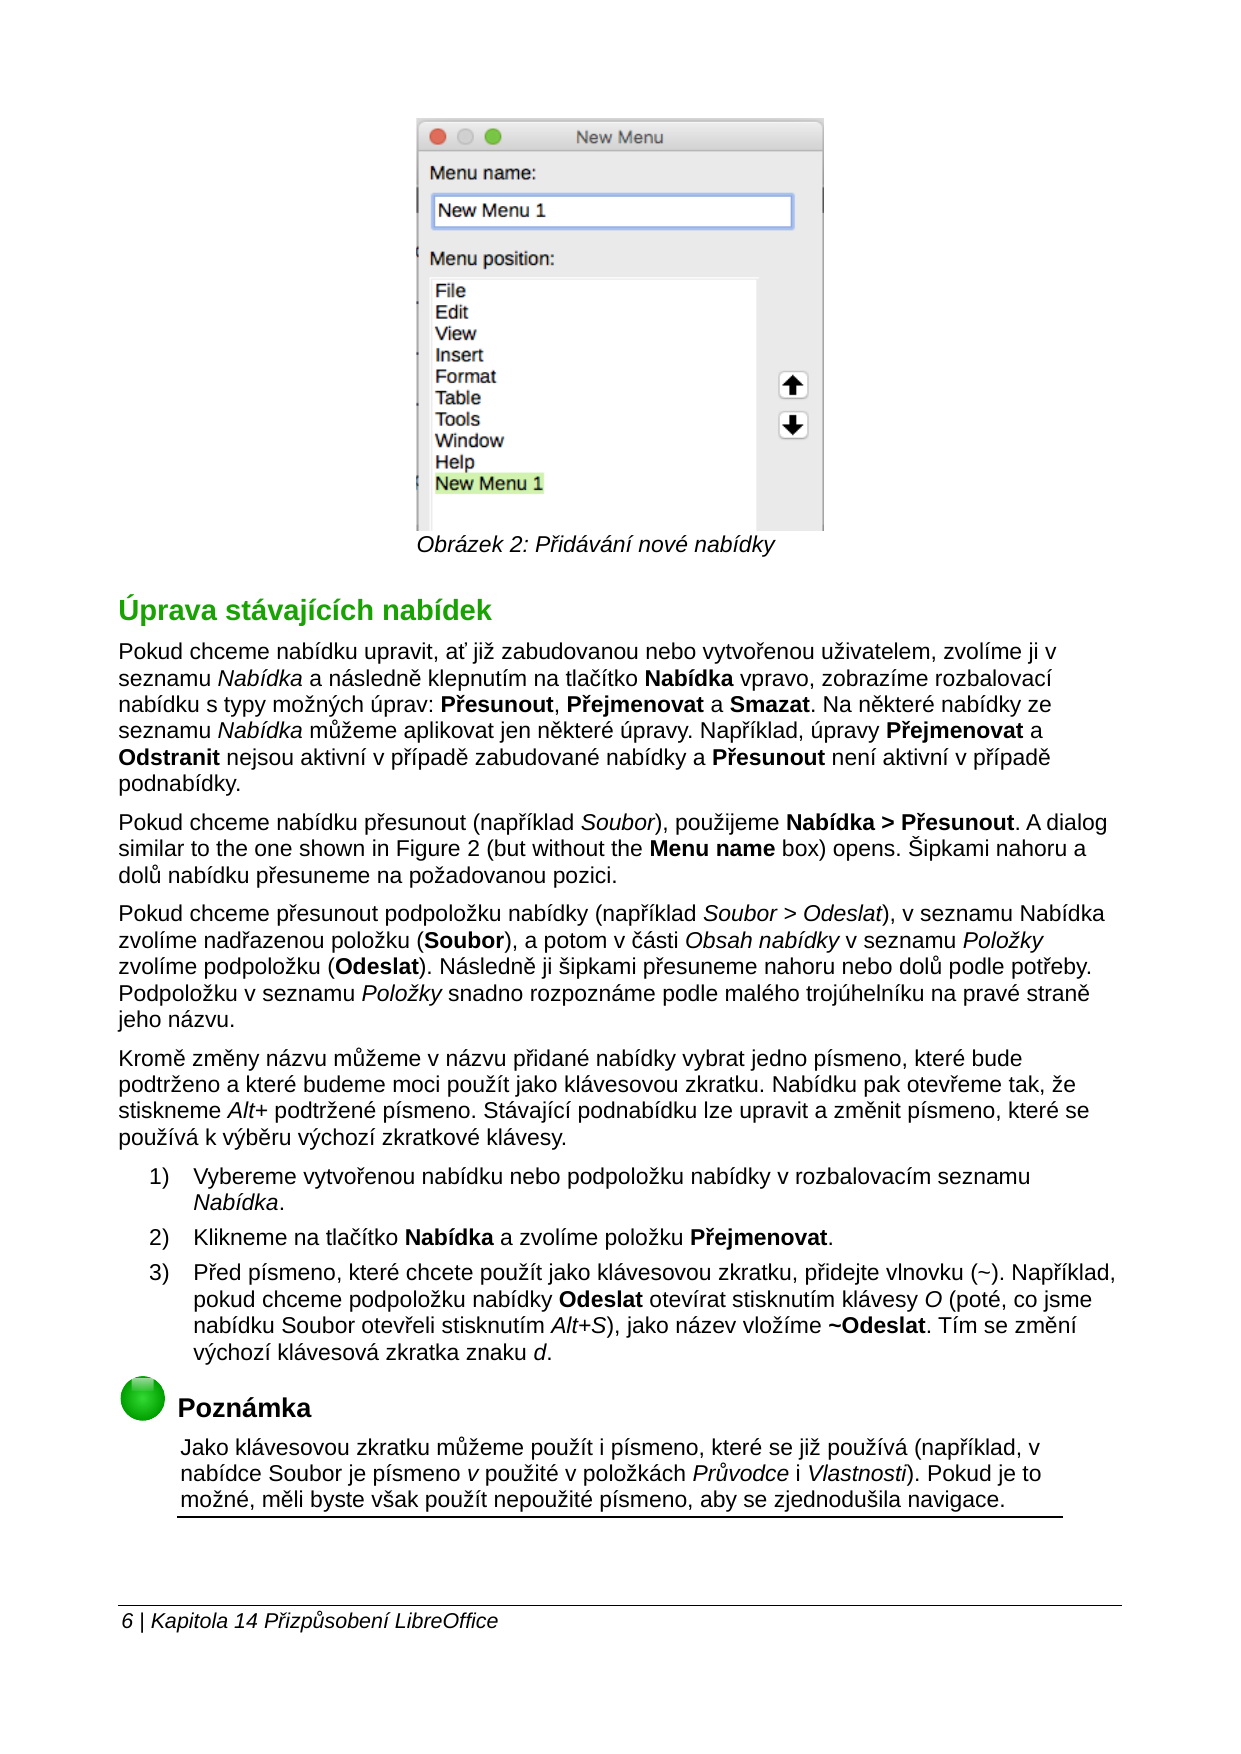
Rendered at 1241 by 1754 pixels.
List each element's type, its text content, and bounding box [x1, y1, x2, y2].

list Kromě změny názvu můžeme v názvu přidané nabídky vybrat jedno písmeno, které bude podtrženo a které budeme moci použít jako klávesovou zkratku. Nabídku pak otevřeme tak, že stiskneme Alt+ podtržené písmeno. Stávající podnabídku lze upravit a změnit písmeno, které se používá k výběru výchozí zkratkové klávesy. [118, 1045, 1122, 1150]
list Vybereme vytvořenou nabídku nebo podpoložku nabídky v rozbalovacím seznamu Nabídka. [169, 1163, 1122, 1215]
text Pokud chceme nabídku upravit, ať již zabudovanou nebo vytvořenou uživatelem, zvolíme ji v seznamu Nabídka a následně klepnutím na tlačítko Nabídka vpravo, zobrazíme rozbalovací nabídku s typy možných úprav: Přesunout, Přejmenovat a Smazat. Na některé nabídky ze seznamu Nabídka můžeme aplikovat jen některé úpravy. Například, úpravy Přejmenovat a Odstranit nejsou aktivní v případě zabudované nabídky a Přesunout není aktivní v případě podnabídky. [118, 638, 1122, 796]
list Před písmeno, které chcete použít jako klávesovou zkratku, přidejte vlnovku (~). Například, pokud chceme podpoložku nabídky Odeslat otevírat stisknutím klávesy O (poté, co jsme nabídku Soubor otevřeli stisknutím Alt+S), jako název vložíme ~Odeslat. Tím se změní výchozí klávesová zkratka znaku d. [169, 1259, 1122, 1365]
text Jako klávesovou zkratku můžeme použít i písmeno, které se již používá (například, v nabídce Soubor je písmeno v použité v položkách Průvodce i Vlastnosti). Pokud je to možné, měli byste však použít nepoužité písmeno, aby se zjednodušila navigace. [177, 1431, 1063, 1516]
text Obrázek 2 : Přidávání nové nabídky [416, 531, 824, 557]
picture [416, 118, 824, 531]
subtitle Úprava stávajících nabídek [118, 593, 1122, 626]
text Pokud chceme nabídku přesunout (například Soubor), použijeme Nabídka > Přesunout. A dialog similar to the one shown in Figure 2 (but without the Menu name box) opens. Šipkami nahoru a dolů nabídku přesuneme na požadovanou pozici. [118, 809, 1122, 888]
text Pokud chceme přesunout podpoložku nabídky (například Soubor > Odeslat), v seznamu Nabídka zvolíme nadřazenou položku (Soubor), a potom v části Obsah nabídky v seznamu Položky zvolíme podpoložku (Odeslat). Následně ji šipkami přesuneme nahoru nebo dolů podle potřeby. Podpoložku v seznamu Položky snadno rozpoznáme podle malého trojúhelníku na pravé straně jeho názvu. [118, 900, 1122, 1032]
subtitle Poznámka [118, 1374, 1122, 1423]
list Klikneme na tlačítko Nabídka a zvolíme položku Přejmenovat. [169, 1224, 1122, 1251]
